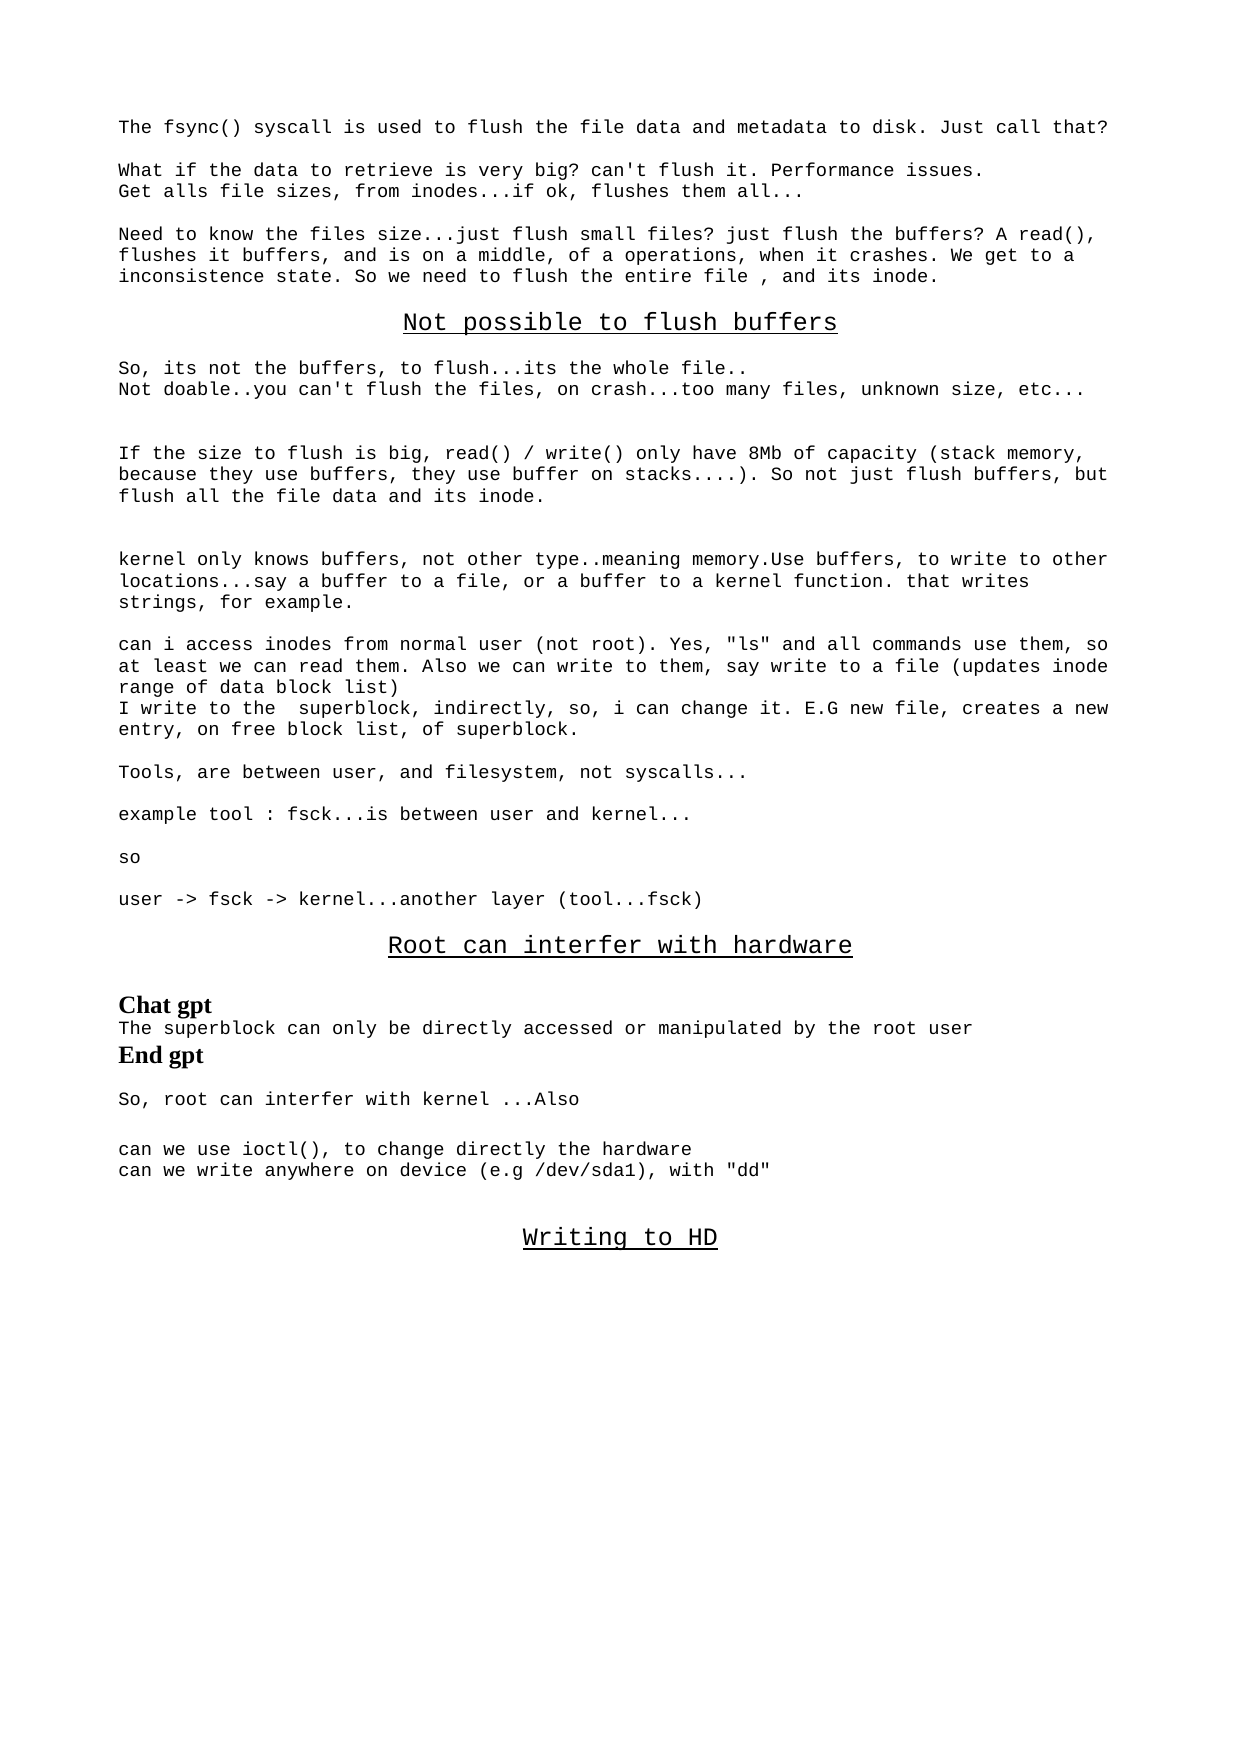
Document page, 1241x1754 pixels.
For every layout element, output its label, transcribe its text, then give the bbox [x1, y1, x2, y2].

text can we use ioctl(), to change directly the hardware [118, 1140, 1122, 1161]
text example tool : fsck...is between user and kernel... [118, 805, 1122, 826]
text Need to know the files size...just flush small files? just flush the buffers? A read(), flushes it buffers, and is on a middle, of a operations, when it crashes. We get to a inconsistence state. So we need to flush the entire file , and its inode. [118, 224, 1122, 288]
text kernel only knows buffers, not other type..meaning memory.Use buffers, to write to other locations...say a buffer to a file, or a buffer to a kernel function. that writes strings, for example. [118, 550, 1122, 614]
text So, root can interfer with kernel ...Also [118, 1090, 1122, 1111]
text Tools, are between user, and filesystem, not syscalls... [118, 763, 1122, 784]
text Root can interfer with hardware [118, 933, 1122, 961]
text Get alls file sizes, from inodes...if ok, flushes them all... [118, 182, 1122, 203]
text Not possible to flush buffers [118, 309, 1122, 338]
text so [118, 848, 1122, 869]
text The fsync() syscall is used to flush the file data and metadata to disk. Just call that? [118, 118, 1122, 139]
text So, its not the buffers, to flush...its the whole file.. [118, 359, 1122, 380]
text user -> fsck -> kernel...another layer (tool...fsck) [118, 890, 1122, 911]
text What if the data to retrieve is very big? can't flush it. Performance issues. [118, 161, 1122, 182]
text Chat gpt [118, 990, 1122, 1018]
text Writing to HD [118, 1225, 1122, 1253]
text can i access inodes from normal user (not root). Yes, "ls" and all commands use them, so at least we can read them. Also we can write to them, say write to a file (updates inode range of data block list) [118, 635, 1122, 699]
text entry, on free block list, of superblock. [118, 720, 1122, 741]
text The superblock can only be directly accessed or manipulated by the root user [118, 1018, 1122, 1040]
text I write to the superblock, indirectly, so, i can change it. E.G new file, creates a new [118, 699, 1122, 720]
text If the size to flush is big, read() / write() only have 8Mb of capacity (stack memory, because they use buffers, they use buffer on stacks....). So not just flush buffers, but flush all the file data and its inode. [118, 444, 1122, 508]
text Not doable..you can't flush the files, on crash...too many files, unknown size, etc... [118, 380, 1122, 401]
text can we write anywhere on device (e.g /dev/sda1), with "dd" [118, 1161, 1122, 1182]
text End gpt [118, 1040, 1122, 1068]
